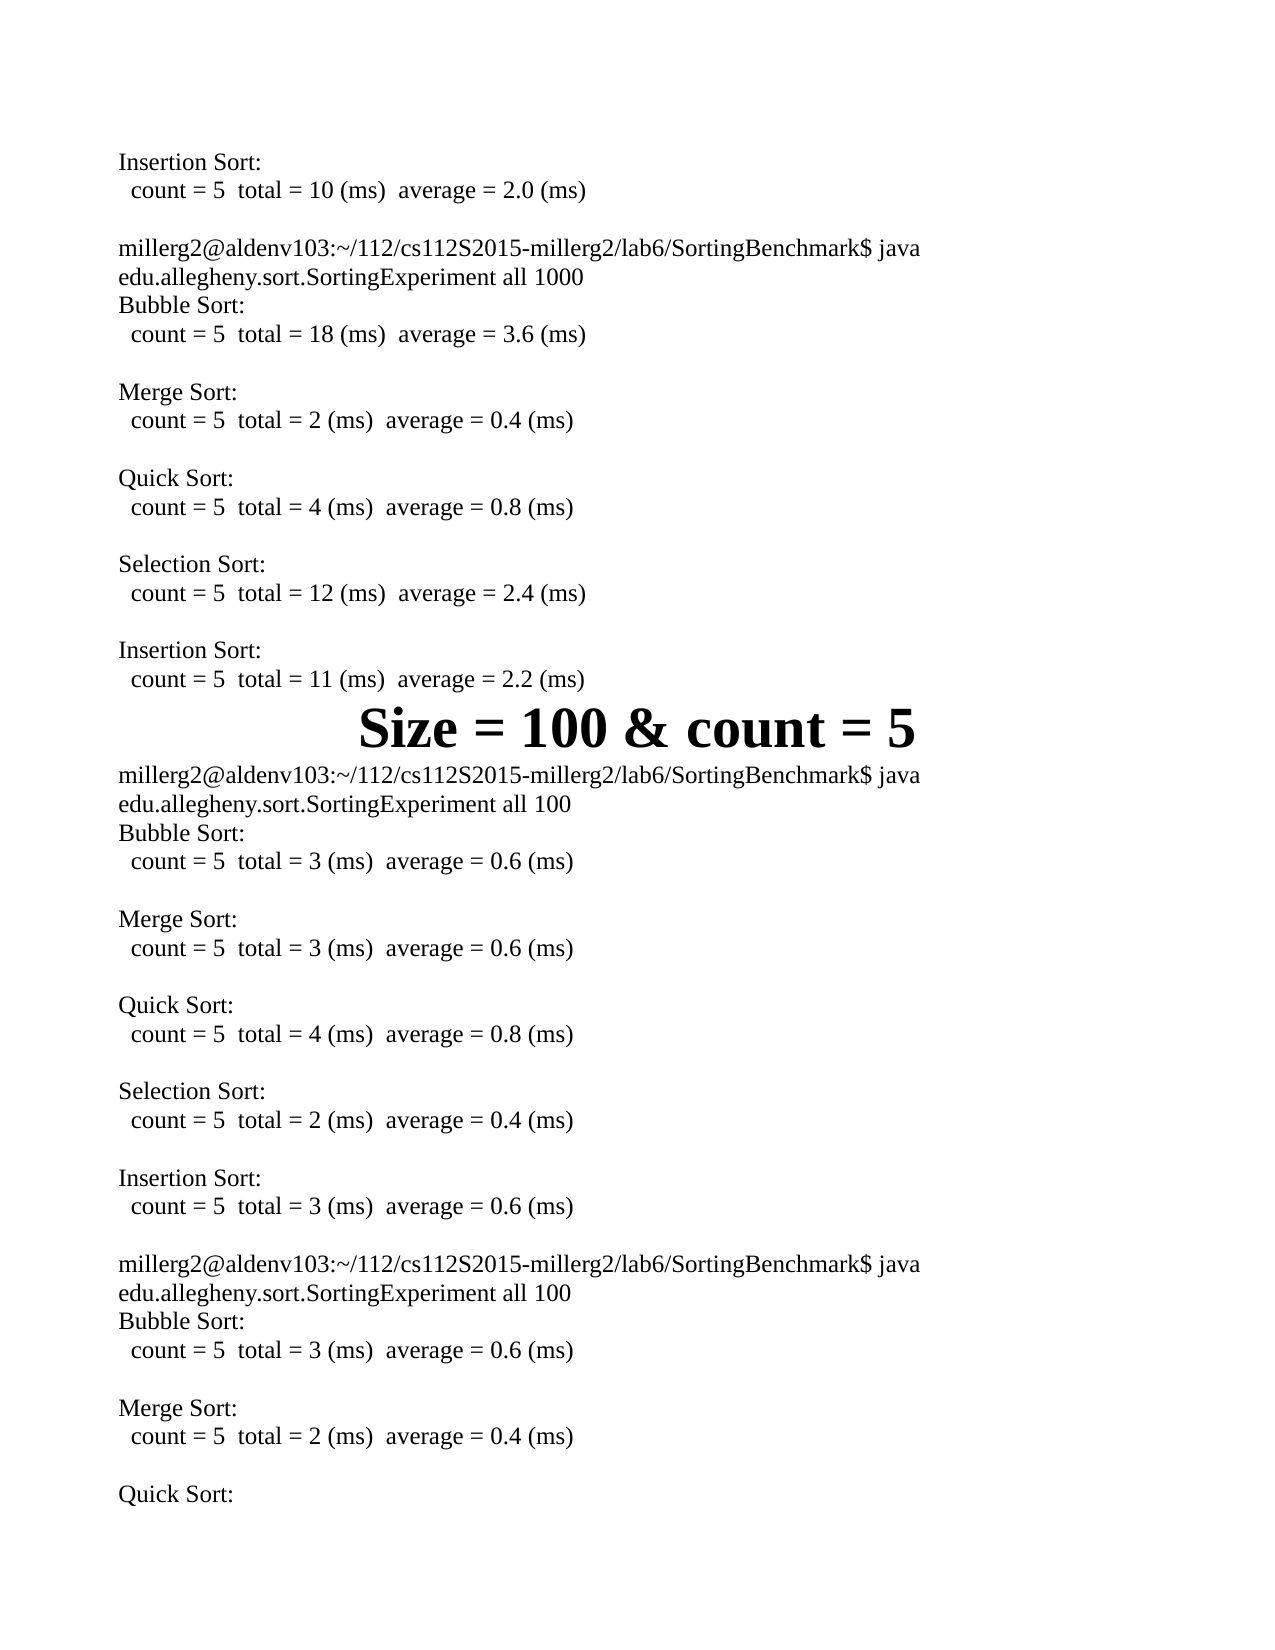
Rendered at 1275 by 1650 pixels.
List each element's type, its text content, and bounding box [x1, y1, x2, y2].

text Quick Sort: [118, 990, 1157, 1019]
text Bubble Sort: [118, 818, 1157, 846]
text count = 5 total = 18 (ms) average = 3.6 (ms) [118, 319, 1157, 348]
text count = 5 total = 3 (ms) average = 0.6 (ms) [118, 933, 1157, 961]
text Insertion Sort: [118, 636, 1157, 664]
text millerg2@aldenv103:~/112/cs112S2015-millerg2/lab6/SortingBenchmark$ java edu.allegheny.sort.SortingExperiment all 1000 [118, 233, 1157, 291]
text count = 5 total = 2 (ms) average = 0.4 (ms) [118, 1105, 1157, 1134]
text Selection Sort: [118, 1076, 1157, 1105]
text Bubble Sort: [118, 291, 1157, 319]
text count = 5 total = 2 (ms) average = 0.4 (ms) [118, 406, 1157, 434]
text millerg2@aldenv103:~/112/cs112S2015-millerg2/lab6/SortingBenchmark$ java edu.allegheny.sort.SortingExperiment all 100 [118, 760, 1157, 818]
text Insertion Sort: [118, 1163, 1157, 1191]
text Bubble Sort: [118, 1306, 1157, 1335]
text count = 5 total = 4 (ms) average = 0.8 (ms) [118, 492, 1157, 521]
text count = 5 total = 11 (ms) average = 2.2 (ms) [118, 664, 1157, 693]
text count = 5 total = 3 (ms) average = 0.6 (ms) [118, 1335, 1157, 1364]
text Quick Sort: [118, 463, 1157, 492]
text Selection Sort: [118, 549, 1157, 578]
text count = 5 total = 3 (ms) average = 0.6 (ms) [118, 1191, 1157, 1220]
text count = 5 total = 12 (ms) average = 2.4 (ms) [118, 578, 1157, 607]
text Quick Sort: [118, 1479, 1157, 1508]
text count = 5 total = 4 (ms) average = 0.8 (ms) [118, 1019, 1157, 1048]
text Size = 100 & count = 5 [118, 693, 1157, 760]
text Merge Sort: [118, 1393, 1157, 1421]
text Insertion Sort: [118, 147, 1157, 176]
text millerg2@aldenv103:~/112/cs112S2015-millerg2/lab6/SortingBenchmark$ java edu.allegheny.sort.SortingExperiment all 100 [118, 1249, 1157, 1306]
text count = 5 total = 10 (ms) average = 2.0 (ms) [118, 176, 1157, 204]
text Merge Sort: [118, 377, 1157, 406]
text Merge Sort: [118, 904, 1157, 933]
text count = 5 total = 3 (ms) average = 0.6 (ms) [118, 846, 1157, 875]
text count = 5 total = 2 (ms) average = 0.4 (ms) [118, 1421, 1157, 1450]
